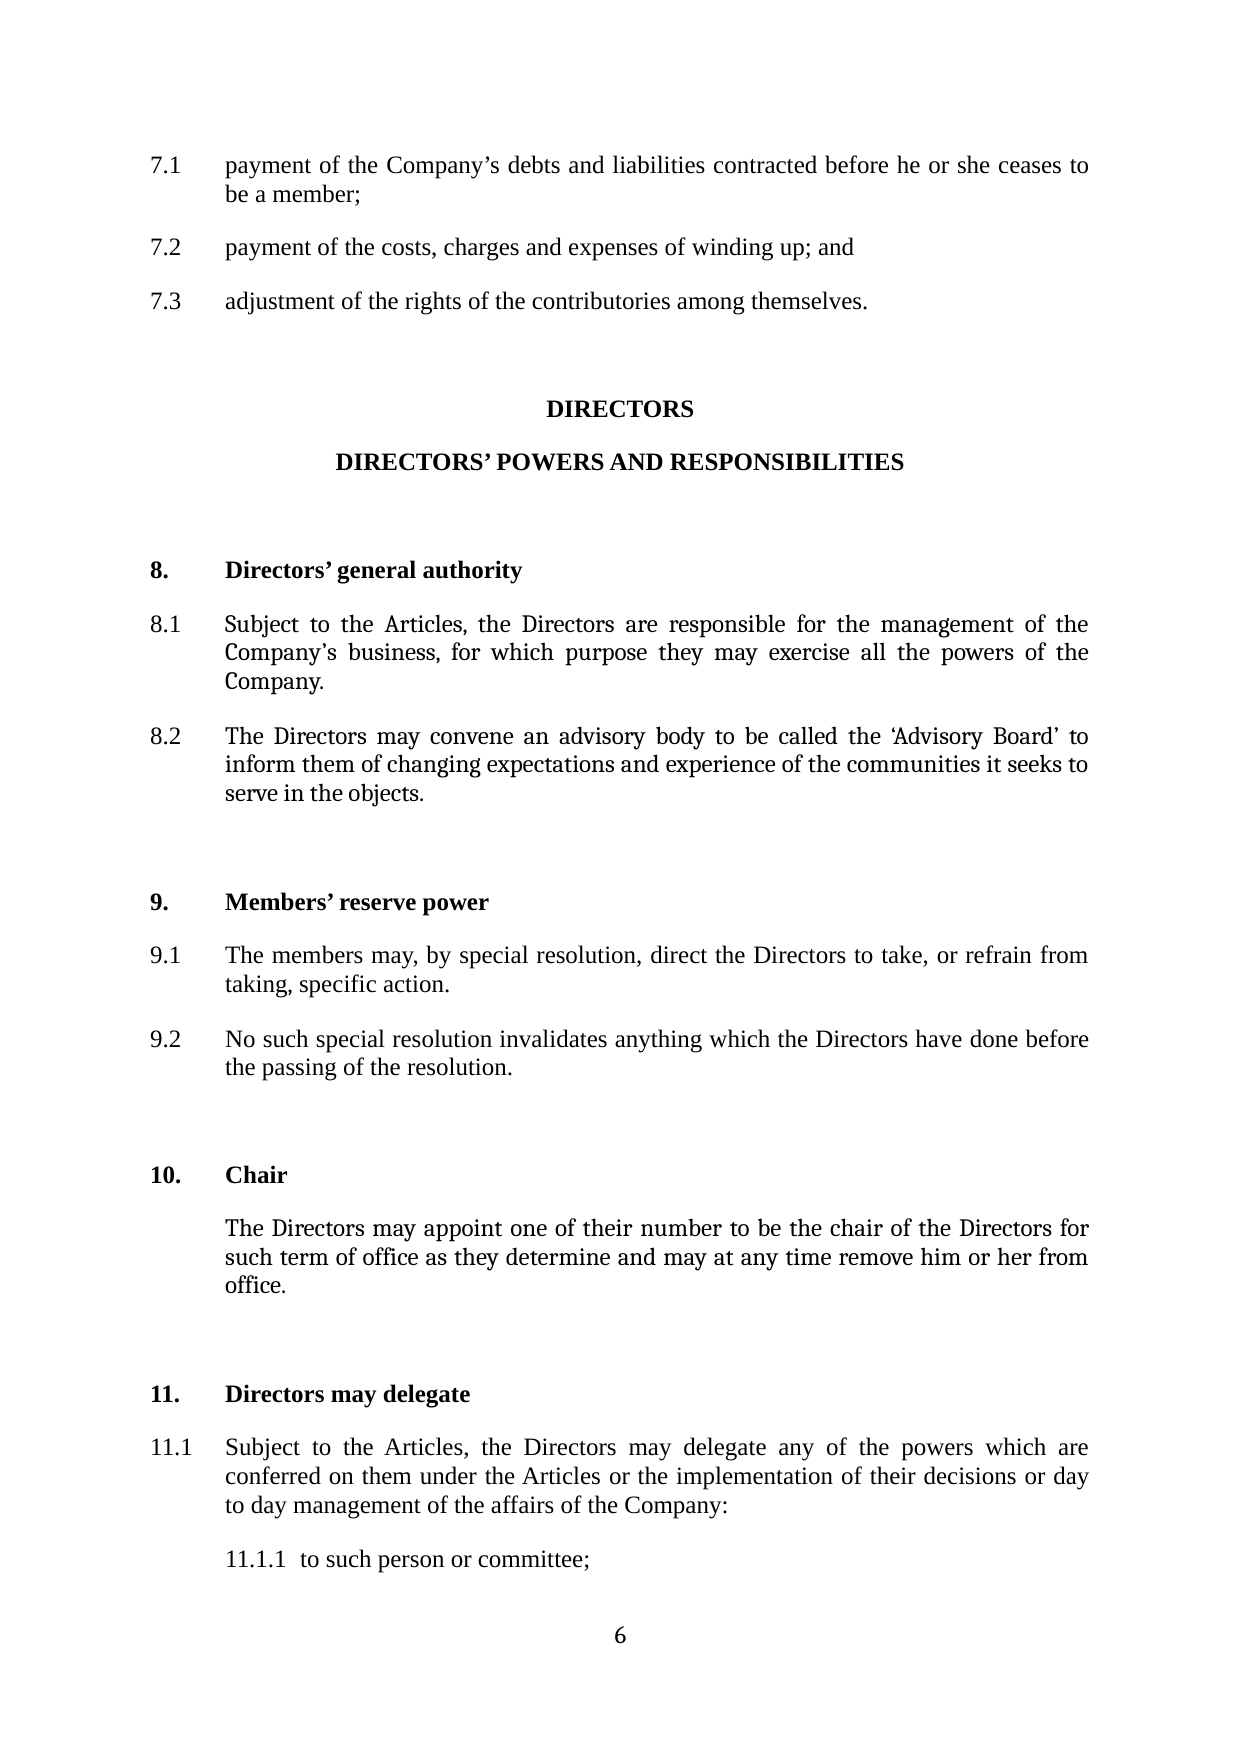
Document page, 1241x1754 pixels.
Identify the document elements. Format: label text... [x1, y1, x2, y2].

list payment of the Company’s debts and liabilities contracted before he or she ceases to be a member; [150, 150, 1090, 207]
list Subject to the Articles, the Directors may delegate any of the powers which are conferred on them under the Articles or the implementation of their decisions or day to day management of the affairs of the Company: [150, 1432, 1090, 1519]
list Chair [150, 1160, 1090, 1189]
list to such person or committee; [225, 1544, 1090, 1572]
list Directors may delegate [150, 1379, 1090, 1407]
list No such special resolution invalidates anything which the Directors have done before the passing of the resolution. [150, 1024, 1090, 1081]
list The Directors may convene an advisory body to be called the ‘Advisory Board’ to inform them of changing expectations and experience of the communities it seeks to serve in the objects. [150, 721, 1090, 808]
text The Directors may appoint one of their number to be the chair of the Directors for such term of office as they determine and may at any time remove him or her from office. [225, 1214, 1090, 1300]
text DIRECTORS’ POWERS AND RESPONSIBILITIES [150, 447, 1090, 476]
list Directors’ general authority [150, 555, 1090, 584]
list The members may, by special resolution, direct the Directors to take, or refrain from taking, specific action. [150, 940, 1090, 999]
list payment of the costs, charges and expenses of winding up; and [150, 232, 1090, 261]
list adjustment of the rights of the contributories among themselves. [150, 286, 1090, 315]
list Subject to the Articles, the Directors are responsible for the management of the Company’s business, for which purpose they may exercise all the powers of the Company. [150, 609, 1090, 696]
text DIRECTORS [150, 394, 1090, 422]
list Members’ reserve power [150, 887, 1090, 915]
